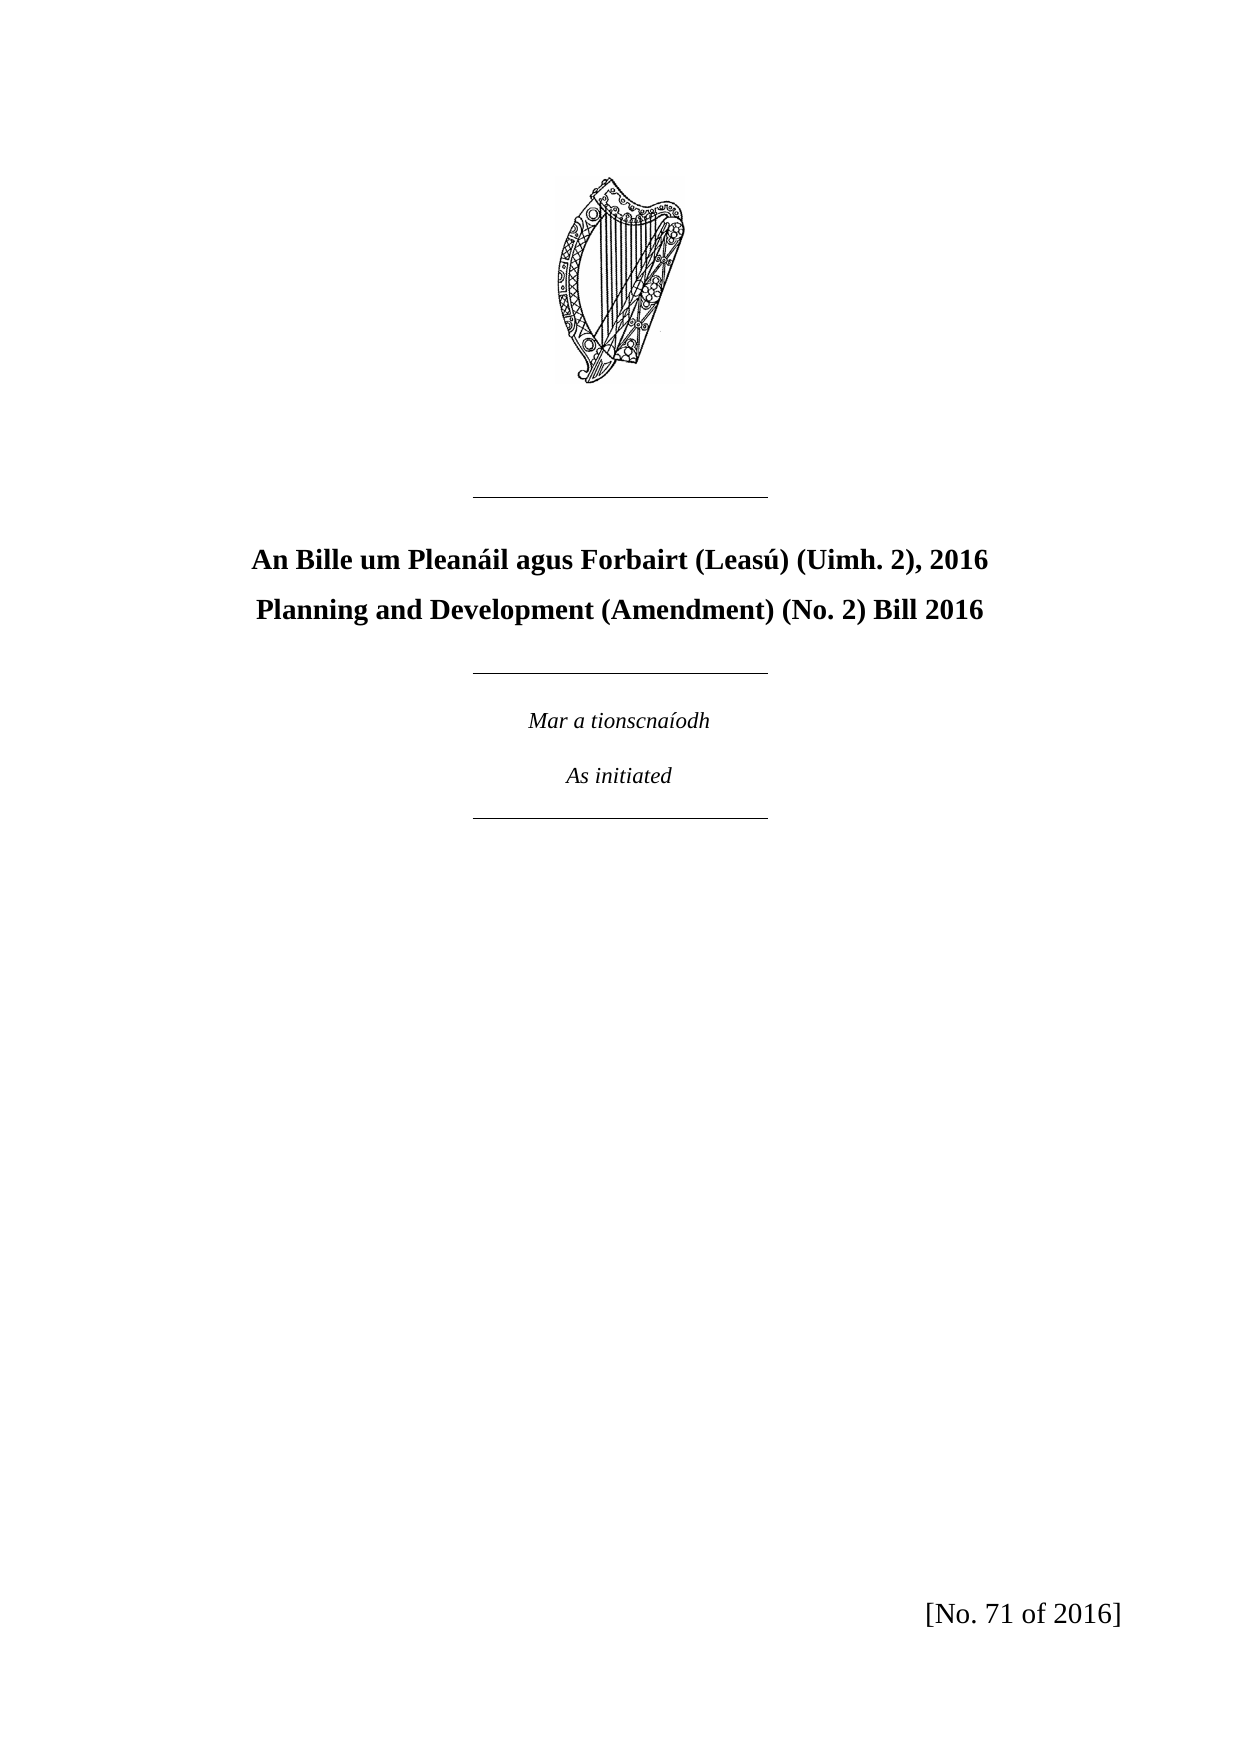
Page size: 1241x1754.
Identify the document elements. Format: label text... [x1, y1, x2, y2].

title Planning and Development (Amendment) (No. 2) Bill 2016 [118, 594, 1122, 626]
picture [220, 169, 1021, 391]
text Mar a tionscnaíodh [118, 708, 1122, 734]
title An Bille um Pleanáil agus Forbairt (Leasú) (Uimh. 2), 2016 [118, 544, 1122, 576]
text As initiated [118, 763, 1122, 789]
